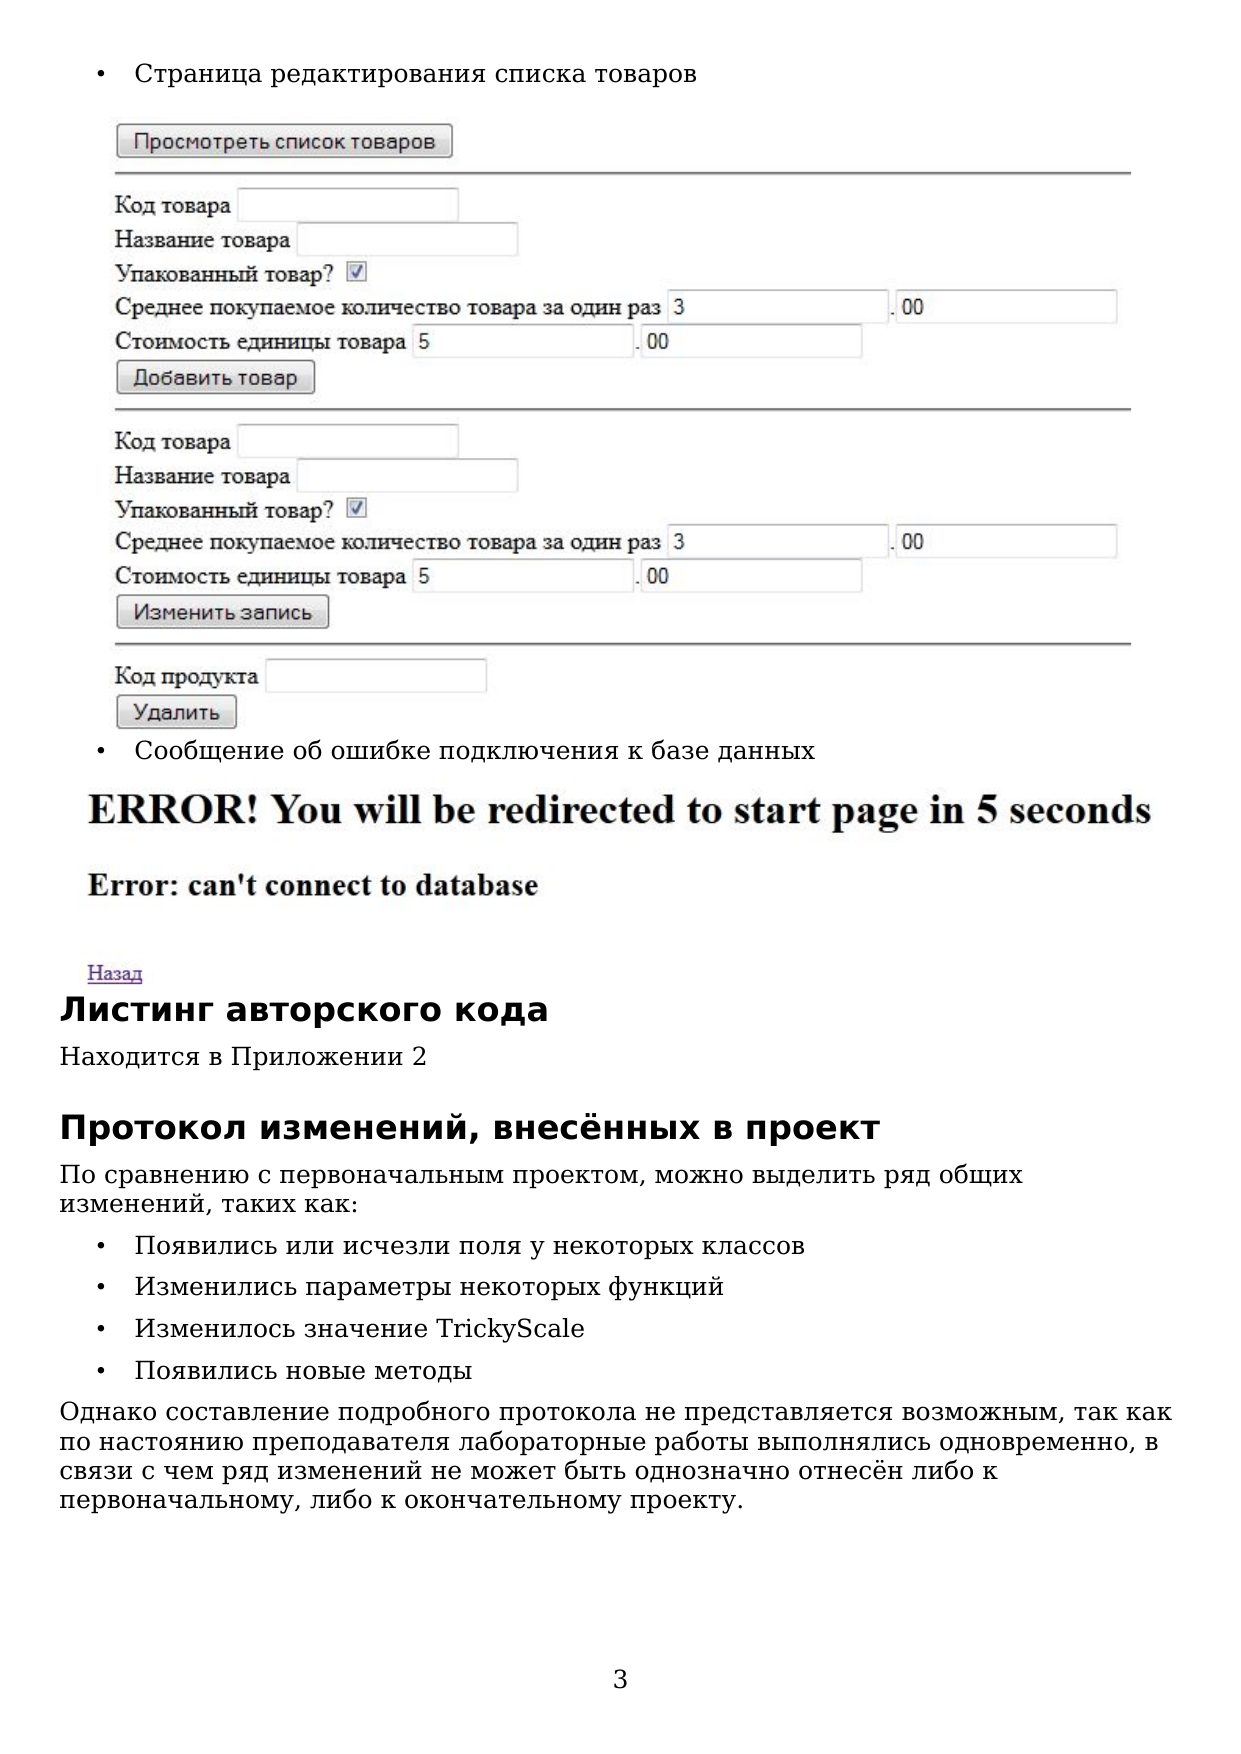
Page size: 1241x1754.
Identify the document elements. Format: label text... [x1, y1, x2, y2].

list Изменилось значение TrickyScale [97, 1314, 1181, 1343]
subtitle Листинг авторского кода [59, 803, 1181, 1029]
list Появились или исчезли поля у некоторых классов [97, 1231, 1181, 1260]
picture [109, 116, 1132, 737]
list Изменились параметры некоторых функций [97, 1273, 1181, 1302]
subtitle Протокол изменений, внесённых в проект [59, 1108, 1181, 1148]
text По сравнению с первоначальным проектом, можно выделить ряд общих изменений, таких как: [59, 1160, 1181, 1218]
list Страница редактирования списка товаров [97, 59, 1181, 88]
list Появились новые методы [97, 1356, 1181, 1385]
picture [77, 777, 1163, 991]
text Находится в Приложении 2 [59, 1042, 1181, 1071]
list Сообщение об ошибке подключения к базе данных [97, 101, 1181, 766]
text Однако составление подробного протокола не представляется возможным, так как по настоянию преподавателя лабораторные работы выполнялись одновременно, в связи с чем ряд изменений не может быть однозначно отнесён либо к первоначальному, либо к окончательному проекту. [59, 1398, 1181, 1514]
